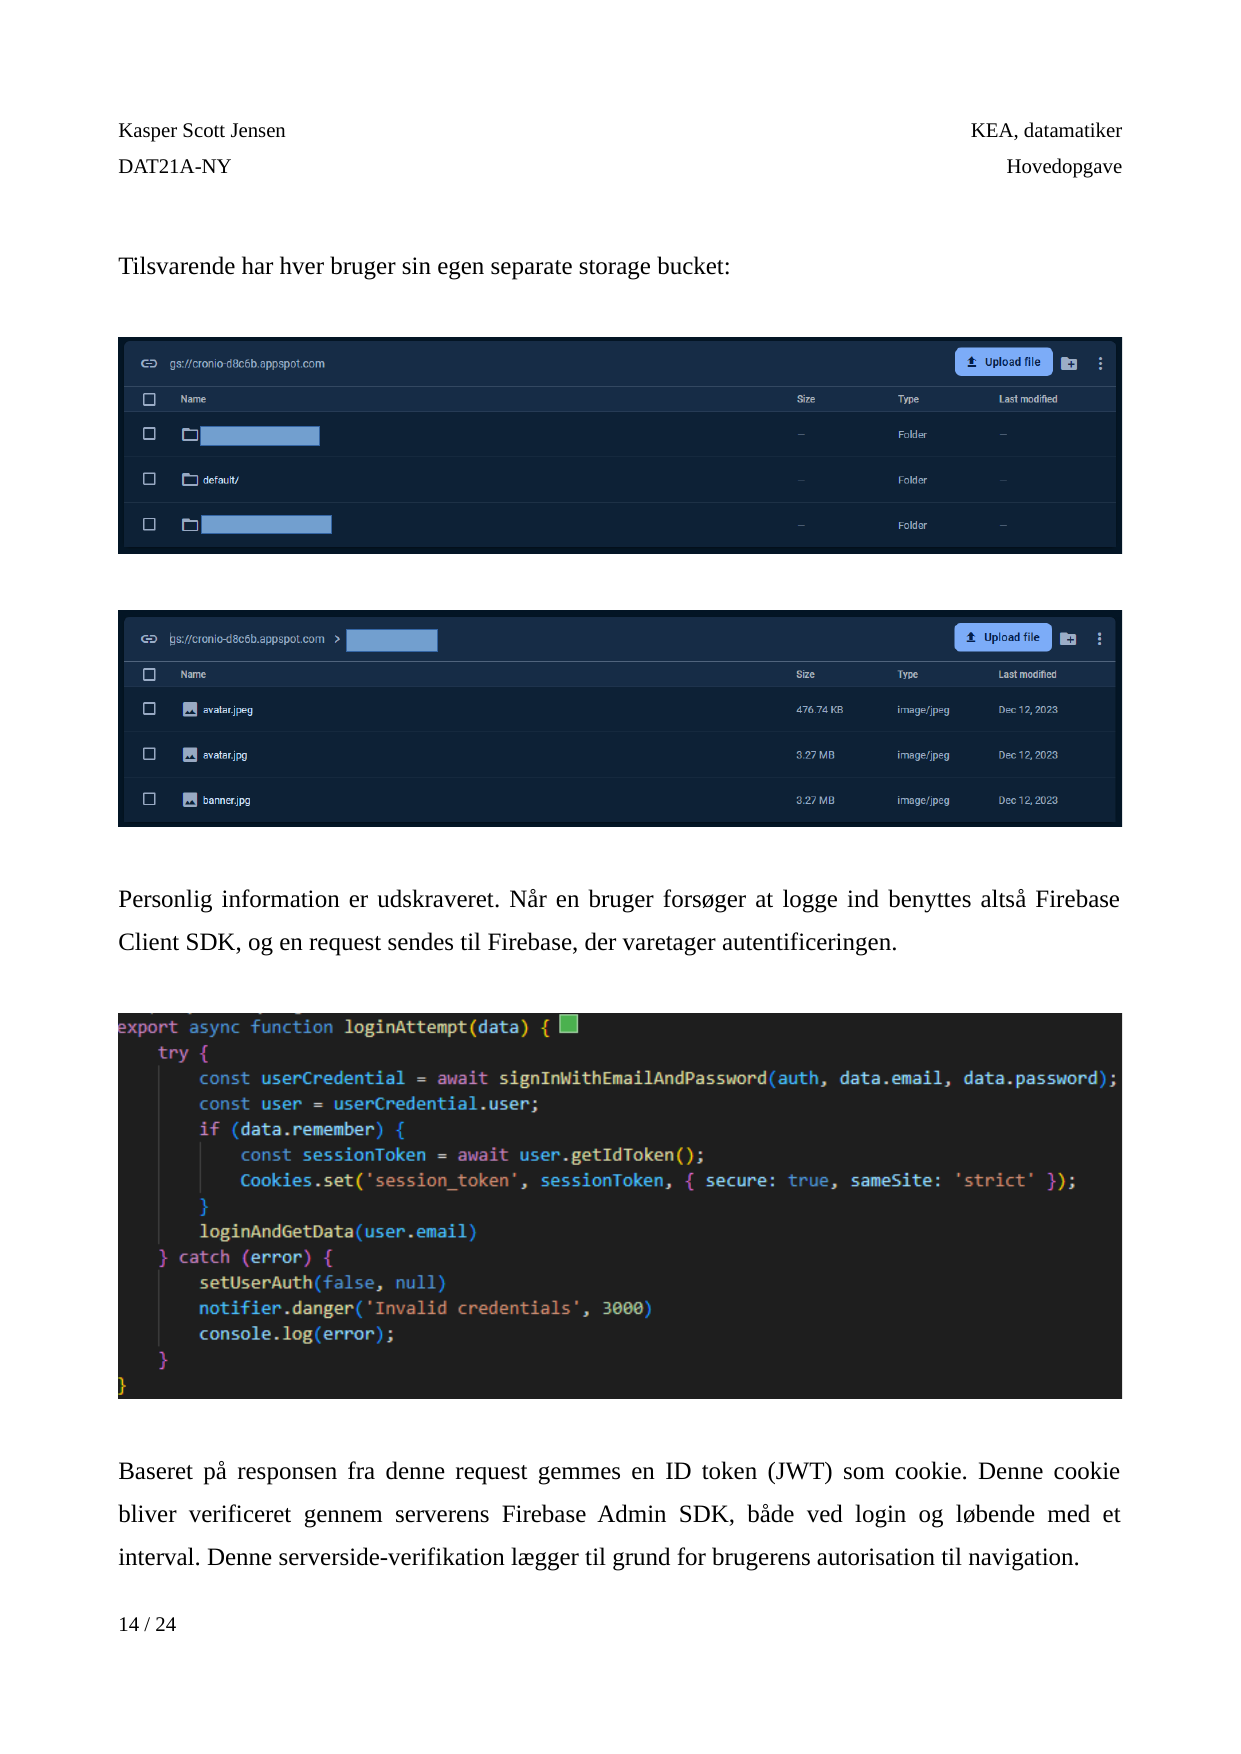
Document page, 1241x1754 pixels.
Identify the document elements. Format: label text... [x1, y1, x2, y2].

text Baseret på responsen fra denne request gemmes en ID token (JWT) som cookie. Denne cookie bliver verificeret gennem serverens Firebase Admin SDK, både ved login og løbende med et interval. Denne serverside-verifikation lægger til grund for brugerens autorisation til navigation. [118, 1456, 1122, 1571]
picture [118, 610, 1123, 827]
text Personlig information er udskraveret. Når en bruger forsøger at logge ind benyttes altså Firebase Client SDK, og en request sendes til Firebase, der varetager autentificeringen. [118, 884, 1122, 956]
picture [118, 1013, 1123, 1399]
text Tilsvarende har hver bruger sin egen separate storage bucket: [118, 251, 1122, 279]
picture [118, 337, 1123, 554]
